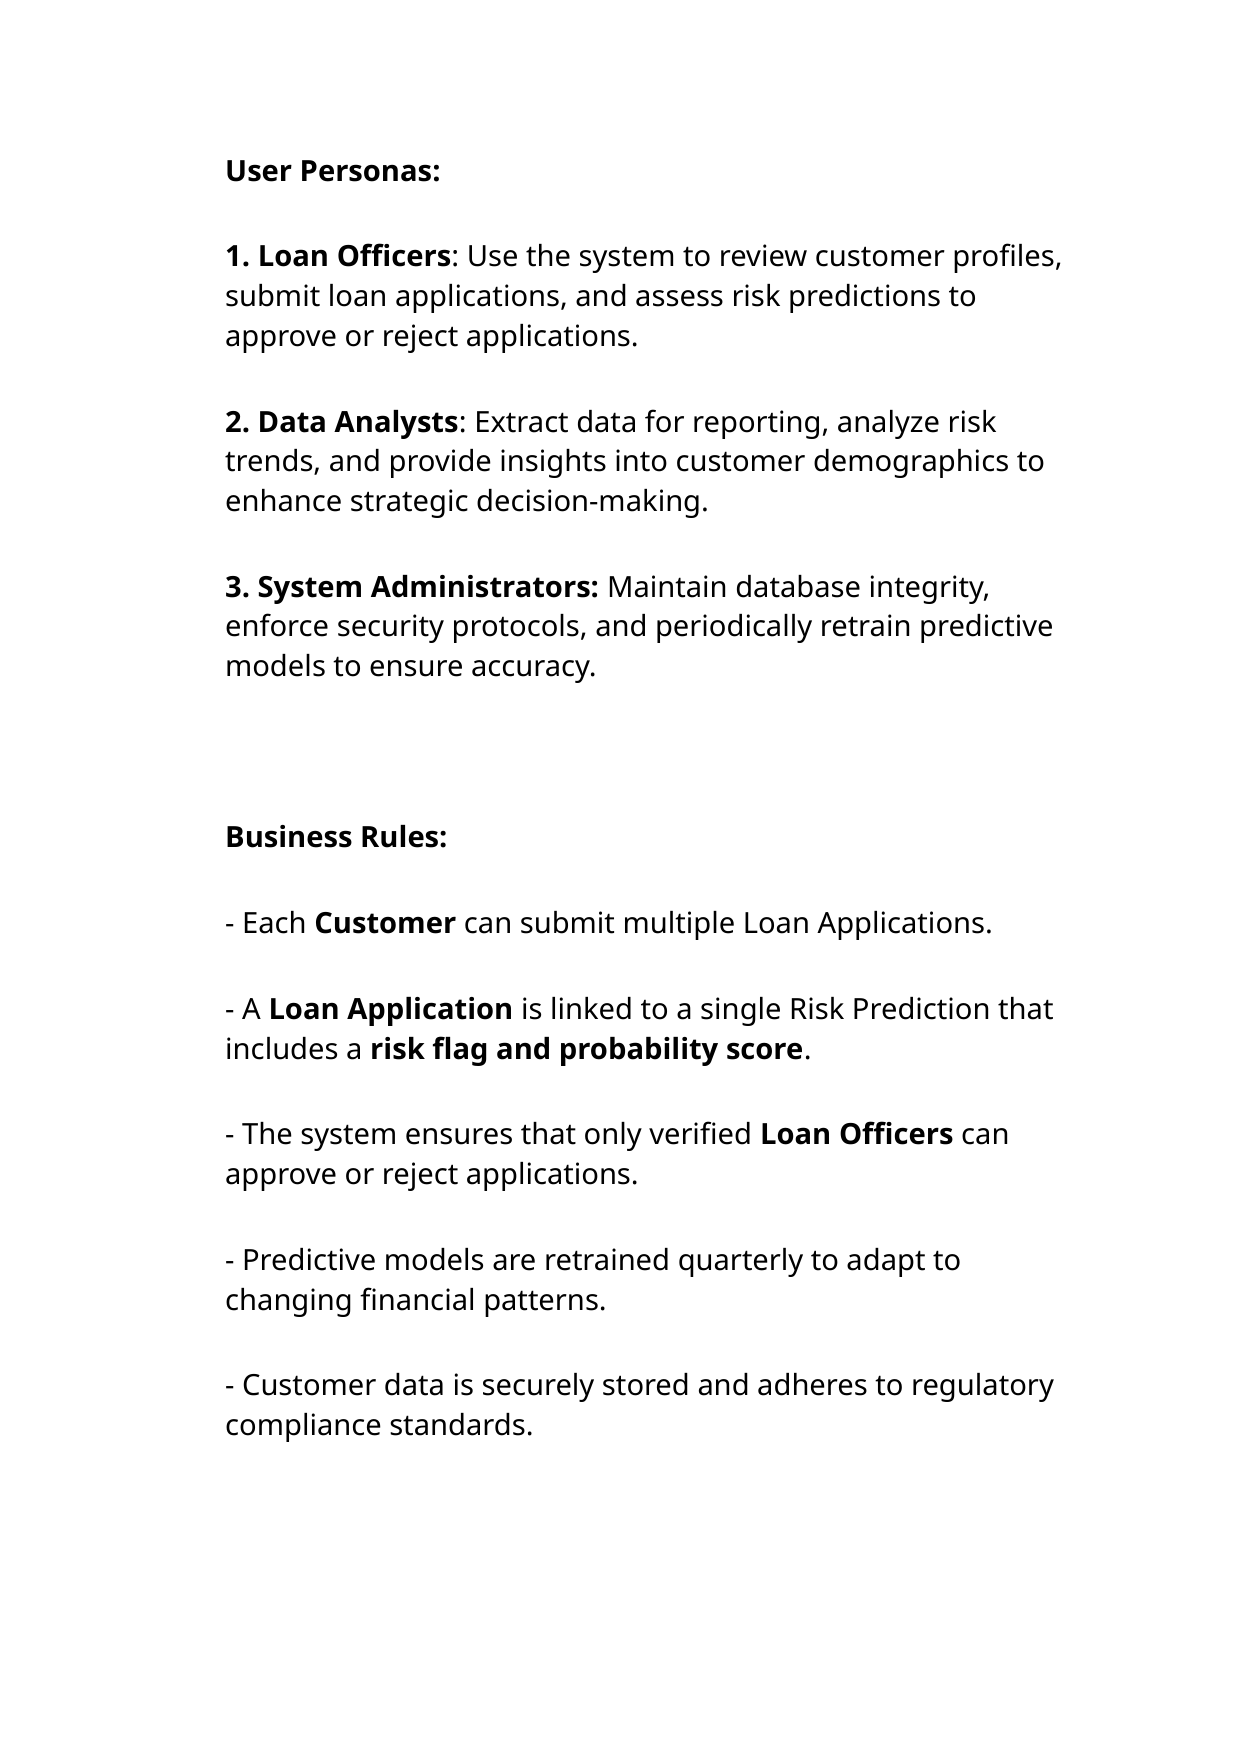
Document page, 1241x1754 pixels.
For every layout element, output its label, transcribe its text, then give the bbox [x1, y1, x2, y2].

list - The system ensures that only verified Loan Officers can approve or reject applications. [225, 1114, 1090, 1193]
list 3. System Administrators: Maintain database integrity, enforce security protocols, and periodically retrain predictive models to ensure accuracy. [225, 566, 1090, 685]
list Business Rules: [225, 817, 1090, 856]
list 1. Loan Officers: Use the system to review customer profiles, submit loan applications, and assess risk predictions to approve or reject applications. [225, 236, 1090, 355]
list User Personas: [225, 150, 1090, 190]
list - Each Customer can submit multiple Loan Applications. [225, 902, 1090, 942]
list - A Loan Application is linked to a single Risk Prediction that includes a risk flag and probability score. [225, 988, 1090, 1068]
list - Predictive models are retrained quarterly to adapt to changing financial patterns. [225, 1239, 1090, 1318]
list - Customer data is securely stored and adheres to regulatory compliance standards. [225, 1364, 1090, 1444]
list 2. Data Analysts: Extract data for reporting, analyze risk trends, and provide insights into customer demographics to enhance strategic decision-making. [225, 401, 1090, 520]
